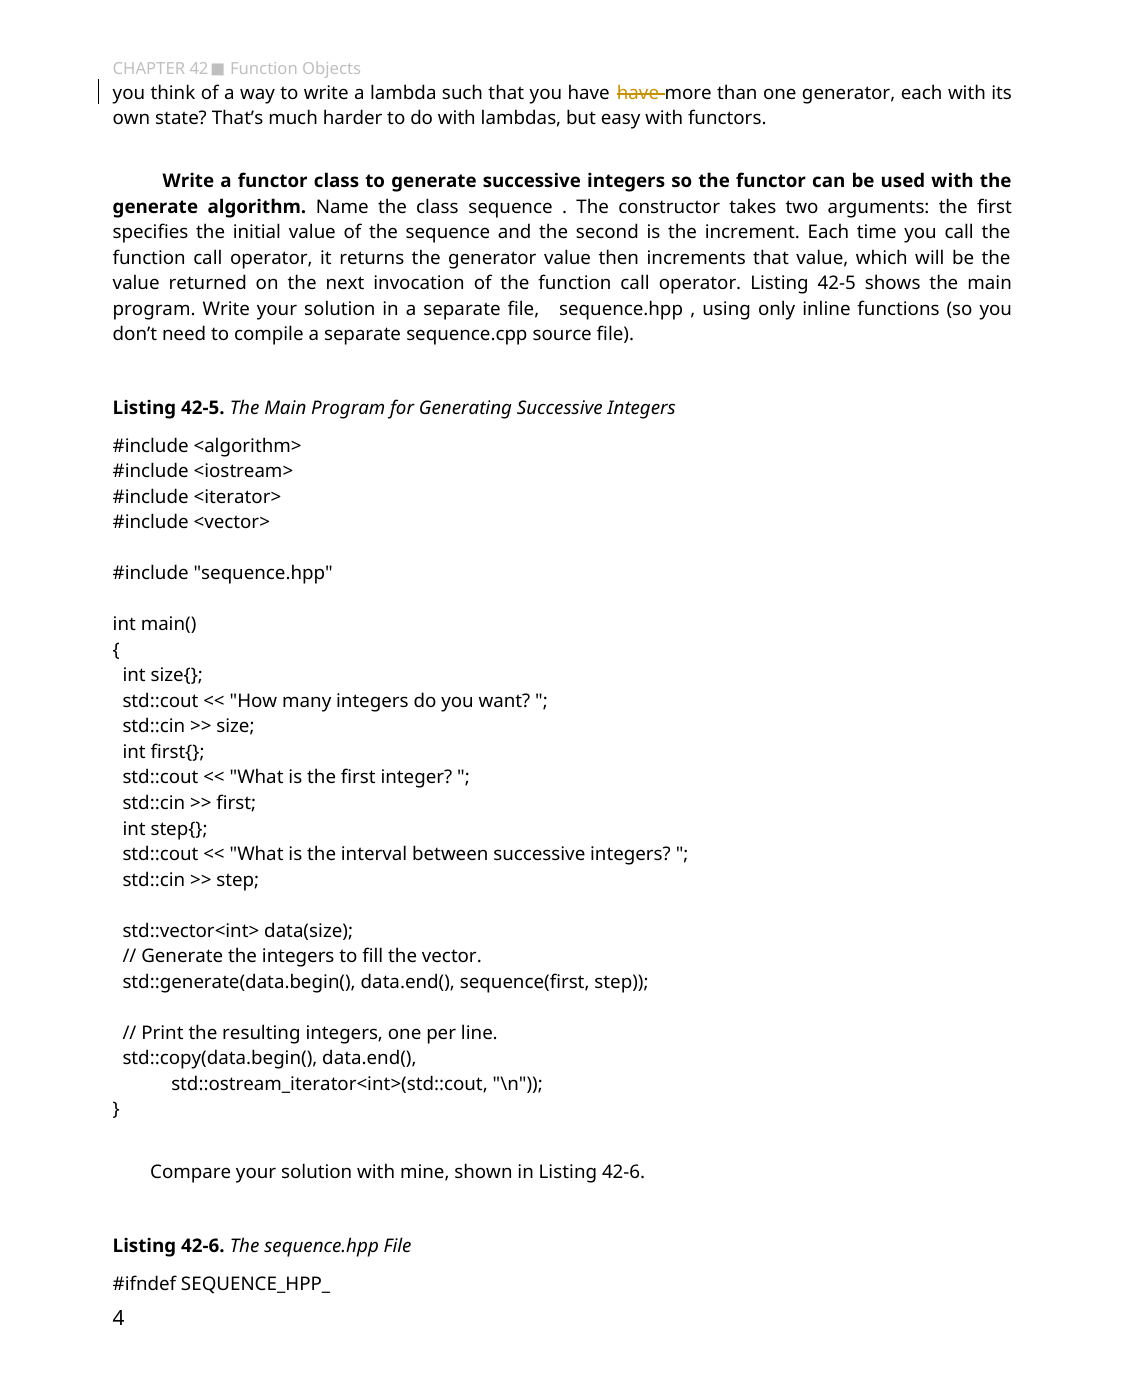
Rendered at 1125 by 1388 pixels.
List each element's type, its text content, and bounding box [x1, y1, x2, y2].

text Listing 42-6. The sequence.hpp File [112, 1232, 1012, 1258]
text int main() [112, 611, 1012, 636]
text std::vector<int> data(size); [112, 917, 1012, 942]
text int step{}; [112, 815, 1012, 840]
text std::cin >> step; [112, 866, 1012, 891]
text std::cin >> first; [112, 789, 1012, 815]
text you think of a way to write a lambda such that you have more than one generator, each with its own state? That’s much harder to do with lambdas, but easy with functors. [112, 79, 1012, 130]
text #include <iterator> [112, 483, 1012, 509]
text std::ostream_iterator<int>(std::cout, "\n")); [112, 1070, 1012, 1096]
text #ifndef SEQUENCE_HPP_ [112, 1270, 1012, 1296]
text Compare your solution with mine, shown in Listing 42-6. [112, 1159, 1012, 1184]
text std::cin >> size; [112, 713, 1012, 738]
text } [112, 1096, 1012, 1121]
text { [112, 636, 1012, 662]
text std::cout << "What is the first integer? "; [112, 764, 1012, 789]
text #include <vector> [112, 509, 1012, 534]
text #include "sequence.hpp" [112, 560, 1012, 585]
text #include <algorithm> [112, 432, 1012, 458]
text int size{}; [112, 662, 1012, 687]
text Listing 42-5. The Main Program for Generating Successive Integers [112, 394, 1012, 419]
text // Print the resulting integers, one per line. [112, 1019, 1012, 1044]
text std::generate(data.begin(), data.end(), sequence(first, step)); [112, 968, 1012, 993]
text std::cout << "How many integers do you want? "; [112, 687, 1012, 713]
text Write a functor class to generate successive integers so the functor can be used with the generate algorithm. Name the class sequence . The constructor takes two arguments: the first specifies the initial value of the sequence and the second is the increment. Each time you call the function call operator, it returns the generator value then increments that value, which will be the value returned on the next invocation of the function call operator. Listing 42-5 shows the main program. Write your solution in a separate file, sequence.hpp , using only inline functions (so you don’t need to compile a separate sequence.cpp source file). [112, 167, 1012, 346]
text #include <iostream> [112, 458, 1012, 483]
text // Generate the integers to fill the vector. [112, 942, 1012, 968]
text std::cout << "What is the interval between successive integers? "; [112, 840, 1012, 866]
text int first{}; [112, 738, 1012, 764]
text std::copy(data.begin(), data.end(), [112, 1044, 1012, 1070]
